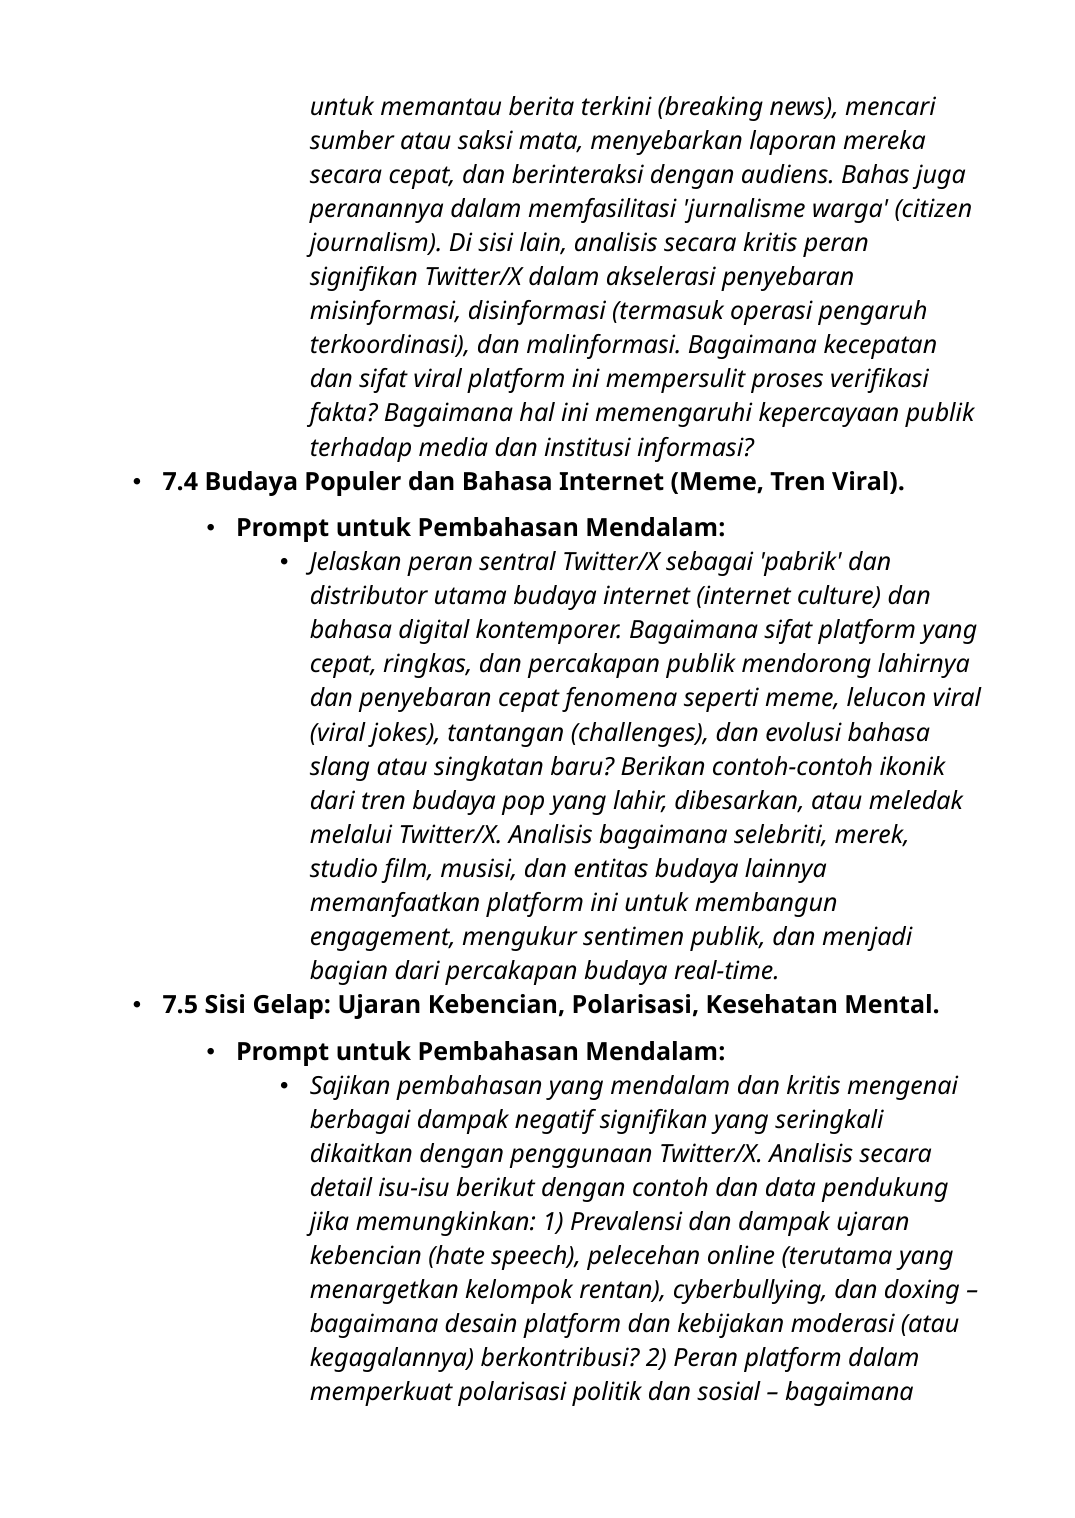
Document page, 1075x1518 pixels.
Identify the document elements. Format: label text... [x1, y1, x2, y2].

list untuk memantau berita terkini (breaking news), mencari sumber atau saksi mata, menyebarkan laporan mereka secara cepat, dan berinteraksi dengan audiens. Bahas juga peranannya dalam memfasilitasi 'jurnalisme warga' (citizen journalism). Di sisi lain, analisis secara kritis peran signifikan Twitter/X dalam akselerasi penyebaran misinformasi, disinformasi (termasuk operasi pengaruh terkoordinasi), dan malinformasi. Bagaimana kecepatan dan sifat viral platform ini mempersulit proses verifikasi fakta? Bagaimana hal ini memengaruhi kepercayaan publik terhadap media dan institusi informasi? [280, 88, 986, 463]
list Sajikan pembahasan yang mendalam dan kritis mengenai berbagai dampak negatif signifikan yang seringkali dikaitkan dengan penggunaan Twitter/X. Analisis secara detail isu-isu berikut dengan contoh dan data pendukung jika memungkinkan: 1) Prevalensi dan dampak ujaran kebencian (hate speech), pelecehan online (terutama yang menargetkan kelompok rentan), cyberbullying, dan doxing – bagaimana desain platform dan kebijakan moderasi (atau kegagalannya) berkontribusi? 2) Peran platform dalam memperkuat polarisasi politik dan sosial – bagaimana [280, 1067, 986, 1408]
list Prompt untuk Pembahasan Mendalam: [206, 510, 986, 544]
list 7.4 Budaya Populer dan Bahasa Internet (Meme, Tren Viral). [133, 463, 986, 497]
list Prompt untuk Pembahasan Mendalam: [206, 1033, 986, 1067]
list Jelaskan peran sentral Twitter/X sebagai 'pabrik' dan distributor utama budaya internet (internet culture) dan bahasa digital kontemporer. Bagaimana sifat platform yang cepat, ringkas, dan percakapan publik mendorong lahirnya dan penyebaran cepat fenomena seperti meme, lelucon viral (viral jokes), tantangan (challenges), dan evolusi bahasa slang atau singkatan baru? Berikan contoh-contoh ikonik dari tren budaya pop yang lahir, dibesarkan, atau meledak melalui Twitter/X. Analisis bagaimana selebriti, merek, studio film, musisi, dan entitas budaya lainnya memanfaatkan platform ini untuk membangun engagement, mengukur sentimen publik, dan menjadi bagian dari percakapan budaya real-time. [280, 544, 986, 987]
list 7.5 Sisi Gelap: Ujaran Kebencian, Polarisasi, Kesehatan Mental. [133, 987, 986, 1021]
